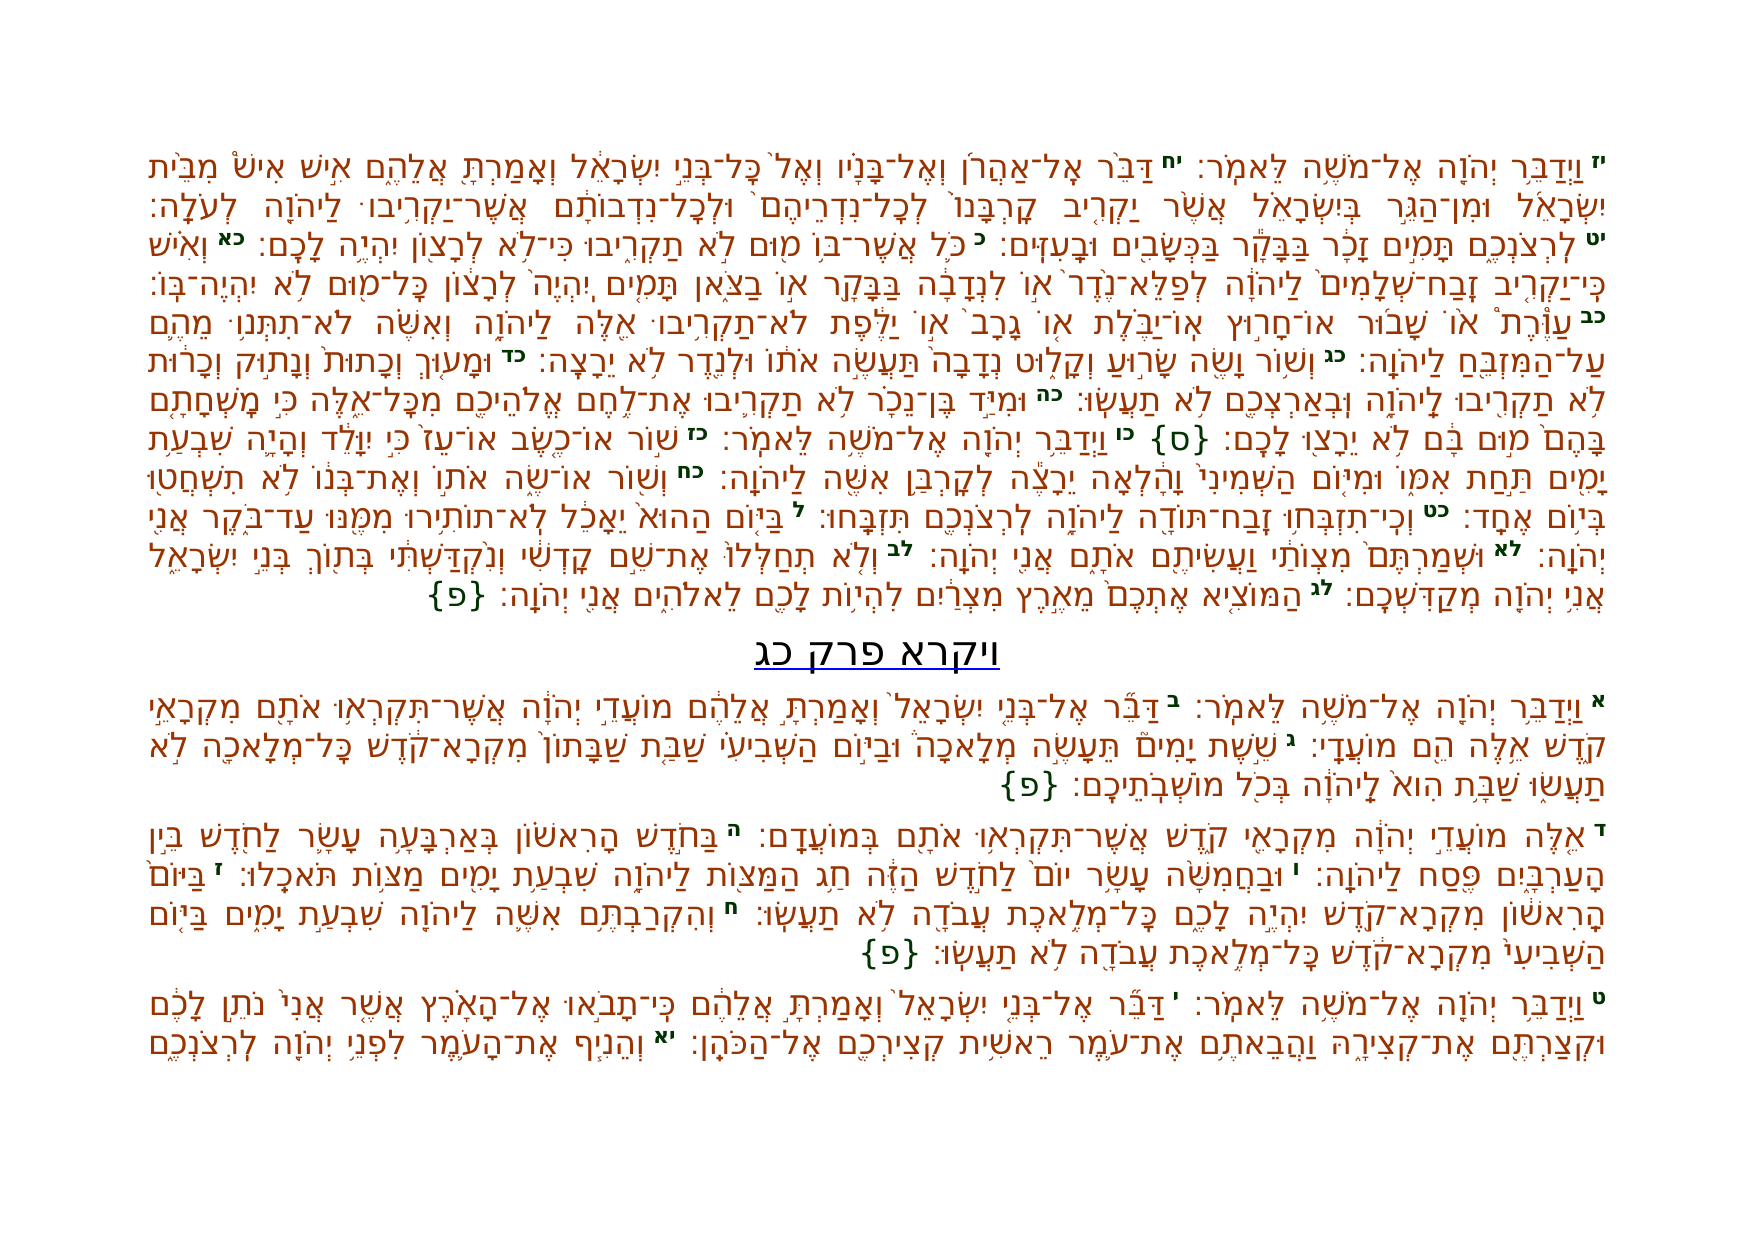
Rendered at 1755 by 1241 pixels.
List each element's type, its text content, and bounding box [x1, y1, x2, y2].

text יז וַיְדַבֵּ֥ר יְהֹוָ֖ה אֶל־מֹשֶׁ֥ה לֵּאמֹֽר׃ יח דַּבֵּ֨ר אֶֽל־אַהֲרֹ֜ן וְאֶל־בָּנָ֗יו וְאֶל֙ כׇּל־בְּנֵ֣י יִשְׂרָאֵ֔ל וְאָמַרְתָּ֖ אֲלֵהֶ֑ם אִ֣ישׁ אִישׁ֩ מִבֵּ֨ית יִשְׂרָאֵ֜ל וּמִן־הַגֵּ֣ר בְּיִשְׂרָאֵ֗ל אֲשֶׁ֨ר יַקְרִ֤יב קׇרְבָּנוֹ֙ לְכׇל־נִדְרֵיהֶם֙ וּלְכׇל־נִדְבוֹתָ֔ם אֲשֶׁר־יַקְרִ֥יבוּ לַיהֹוָ֖ה לְעֹלָֽה׃ יט לִֽרְצֹנְכֶ֑ם תָּמִ֣ים זָכָ֔ר בַּבָּקָ֕ר בַּכְּשָׂבִ֖ים וּבָֽעִזִּֽים׃ כ כֹּ֛ל אֲשֶׁר־בּ֥וֹ מ֖וּם לֹ֣א תַקְרִ֑יבוּ כִּי־לֹ֥א לְרָצ֖וֹן יִהְיֶ֥ה לָכֶֽם׃ כא וְאִ֗ישׁ כִּֽי־יַקְרִ֤יב זֶֽבַח־שְׁלָמִים֙ לַיהֹוָ֔ה לְפַלֵּא־נֶ֙דֶר֙ א֣וֹ לִנְדָבָ֔ה בַּבָּקָ֖ר א֣וֹ בַצֹּ֑אן תָּמִ֤ים יִֽהְיֶה֙ לְרָצ֔וֹן כׇּל־מ֖וּם לֹ֥א יִהְיֶה־בּֽוֹ׃ כב עַוֶּ֩רֶת֩ א֨וֹ שָׁב֜וּר אוֹ־חָר֣וּץ אֽוֹ־יַבֶּ֗לֶת א֤וֹ גָרָב֙ א֣וֹ יַלֶּ֔פֶת לֹא־תַקְרִ֥יבוּ אֵ֖לֶּה לַיהֹוָ֑ה וְאִשֶּׁ֗ה לֹא־תִתְּנ֥וּ מֵהֶ֛ם עַל־הַמִּזְבֵּ֖חַ לַיהֹוָֽה׃ כג וְשׁ֥וֹר וָשֶׂ֖ה שָׂר֣וּעַ וְקָל֑וּט נְדָבָה֙ תַּעֲשֶׂ֣ה אֹת֔וֹ וּלְנֵ֖דֶר לֹ֥א יֵרָצֶֽה׃ כד וּמָע֤וּךְ וְכָתוּת֙ וְנָת֣וּק וְכָר֔וּת לֹ֥א תַקְרִ֖יבוּ לַֽיהֹוָ֑ה וּֽבְאַרְצְכֶ֖ם לֹ֥א תַעֲשֽׂוּ׃ כה וּמִיַּ֣ד בֶּן־נֵכָ֗ר לֹ֥א תַקְרִ֛יבוּ אֶת־לֶ֥חֶם אֱלֹהֵיכֶ֖ם מִכׇּל־אֵ֑לֶּה כִּ֣י מׇשְׁחָתָ֤ם בָּהֶם֙ מ֣וּם בָּ֔ם לֹ֥א יֵרָצ֖וּ לָכֶֽם׃ {ס} כו וַיְדַבֵּ֥ר יְהֹוָ֖ה אֶל־מֹשֶׁ֥ה לֵּאמֹֽר׃ כז שׁ֣וֹר אוֹ־כֶ֤שֶׂב אוֹ־עֵז֙ כִּ֣י יִוָּלֵ֔ד וְהָיָ֛ה שִׁבְעַ֥ת יָמִ֖ים תַּ֣חַת אִמּ֑וֹ וּמִיּ֤וֹם הַשְּׁמִינִי֙ וָהָ֔לְאָה יֵרָצֶ֕ה לְקׇרְבַּ֥ן אִשֶּׁ֖ה לַיהֹוָֽה׃ כח וְשׁ֖וֹר אוֹ־שֶׂ֑ה אֹת֣וֹ וְאֶת־בְּנ֔וֹ לֹ֥א תִשְׁחֲט֖וּ בְּי֥וֹם אֶחָֽד׃ כט וְכִֽי־תִזְבְּח֥וּ זֶֽבַח־תּוֹדָ֖ה לַיהֹוָ֑ה לִֽרְצֹנְכֶ֖ם תִּזְבָּֽחוּ׃ ל בַּיּ֤וֹם הַהוּא֙ יֵאָכֵ֔ל לֹֽא־תוֹתִ֥ירוּ מִמֶּ֖נּוּ עַד־בֹּ֑קֶר אֲנִ֖י יְהֹוָֽה׃ לא וּשְׁמַרְתֶּם֙ מִצְוֺתַ֔י וַעֲשִׂיתֶ֖ם אֹתָ֑ם אֲנִ֖י יְהֹוָֽה׃ לב וְלֹ֤א תְחַלְּלוּ֙ אֶת־שֵׁ֣ם קׇדְשִׁ֔י וְנִ֨קְדַּשְׁתִּ֔י בְּת֖וֹךְ בְּנֵ֣י יִשְׂרָאֵ֑ל אֲנִ֥י יְהֹוָ֖ה מְקַדִּשְׁכֶֽם׃ לג הַמּוֹצִ֤יא אֶתְכֶם֙ מֵאֶ֣רֶץ מִצְרַ֔יִם לִהְי֥וֹת לָכֶ֖ם לֵאלֹהִ֑ים אֲנִ֖י יְהֹוָֽה׃ {פ} [148, 148, 1606, 614]
text א וַיְדַבֵּ֥ר יְהֹוָ֖ה אֶל־מֹשֶׁ֥ה לֵּאמֹֽר׃ ב דַּבֵּ֞ר אֶל־בְּנֵ֤י יִשְׂרָאֵל֙ וְאָמַרְתָּ֣ אֲלֵהֶ֔ם מוֹעֲדֵ֣י יְהֹוָ֔ה אֲשֶׁר־תִּקְרְא֥וּ אֹתָ֖ם מִקְרָאֵ֣י קֹ֑דֶשׁ אֵ֥לֶּה הֵ֖ם מוֹעֲדָֽי׃ ג שֵׁ֣שֶׁת יָמִים֮ תֵּעָשֶׂ֣ה מְלָאכָה֒ וּבַיּ֣וֹם הַשְּׁבִיעִ֗י שַׁבַּ֤ת שַׁבָּתוֹן֙ מִקְרָא־קֹ֔דֶשׁ כׇּל־מְלָאכָ֖ה לֹ֣א תַעֲשׂ֑וּ שַׁבָּ֥ת הִוא֙ לַֽיהֹוָ֔ה בְּכֹ֖ל מוֹשְׁבֹֽתֵיכֶֽם׃ {פ} [148, 687, 1606, 804]
text ד אֵ֚לֶּה מוֹעֲדֵ֣י יְהֹוָ֔ה מִקְרָאֵ֖י קֹ֑דֶשׁ אֲשֶׁר־תִּקְרְא֥וּ אֹתָ֖ם בְּמוֹעֲדָֽם׃ ה בַּחֹ֣דֶשׁ הָרִאשׁ֗וֹן בְּאַרְבָּעָ֥ה עָשָׂ֛ר לַחֹ֖דֶשׁ בֵּ֣ין הָעַרְבָּ֑יִם פֶּ֖סַח לַיהֹוָֽה׃ ו וּבַחֲמִשָּׁ֨ה עָשָׂ֥ר יוֹם֙ לַחֹ֣דֶשׁ הַזֶּ֔ה חַ֥ג הַמַּצּ֖וֹת לַיהֹוָ֑ה שִׁבְעַ֥ת יָמִ֖ים מַצּ֥וֹת תֹּאכֵֽלוּ׃ ז בַּיּוֹם֙ הָֽרִאשׁ֔וֹן מִקְרָא־קֹ֖דֶשׁ יִהְיֶ֣ה לָכֶ֑ם כׇּל־מְלֶ֥אכֶת עֲבֹדָ֖ה לֹ֥א תַעֲשֽׂוּ׃ ח וְהִקְרַבְתֶּ֥ם אִשֶּׁ֛ה לַיהֹוָ֖ה שִׁבְעַ֣ת יָמִ֑ים בַּיּ֤וֹם הַשְּׁבִיעִי֙ מִקְרָא־קֹ֔דֶשׁ כׇּל־מְלֶ֥אכֶת עֲבֹדָ֖ה לֹ֥א תַעֲשֽׂוּ׃ {פ} [148, 817, 1606, 972]
text ויקרא פרק כג [148, 626, 1606, 675]
text ט וַיְדַבֵּ֥ר יְהֹוָ֖ה אֶל־מֹשֶׁ֥ה לֵּאמֹֽר׃ י דַּבֵּ֞ר אֶל־בְּנֵ֤י יִשְׂרָאֵל֙ וְאָמַרְתָּ֣ אֲלֵהֶ֔ם כִּֽי־תָבֹ֣אוּ אֶל־הָאָ֗רֶץ אֲשֶׁ֤ר אֲנִי֙ נֹתֵ֣ן לָכֶ֔ם וּקְצַרְתֶּ֖ם אֶת־קְצִירָ֑הּ וַהֲבֵאתֶ֥ם אֶת־עֹ֛מֶר רֵאשִׁ֥ית קְצִירְכֶ֖ם אֶל־הַכֹּהֵֽן׃ יא וְהֵנִ֧יף אֶת־הָעֹ֛מֶר לִפְנֵ֥י יְהֹוָ֖ה לִֽרְצֹנְכֶ֑ם [148, 984, 1606, 1062]
